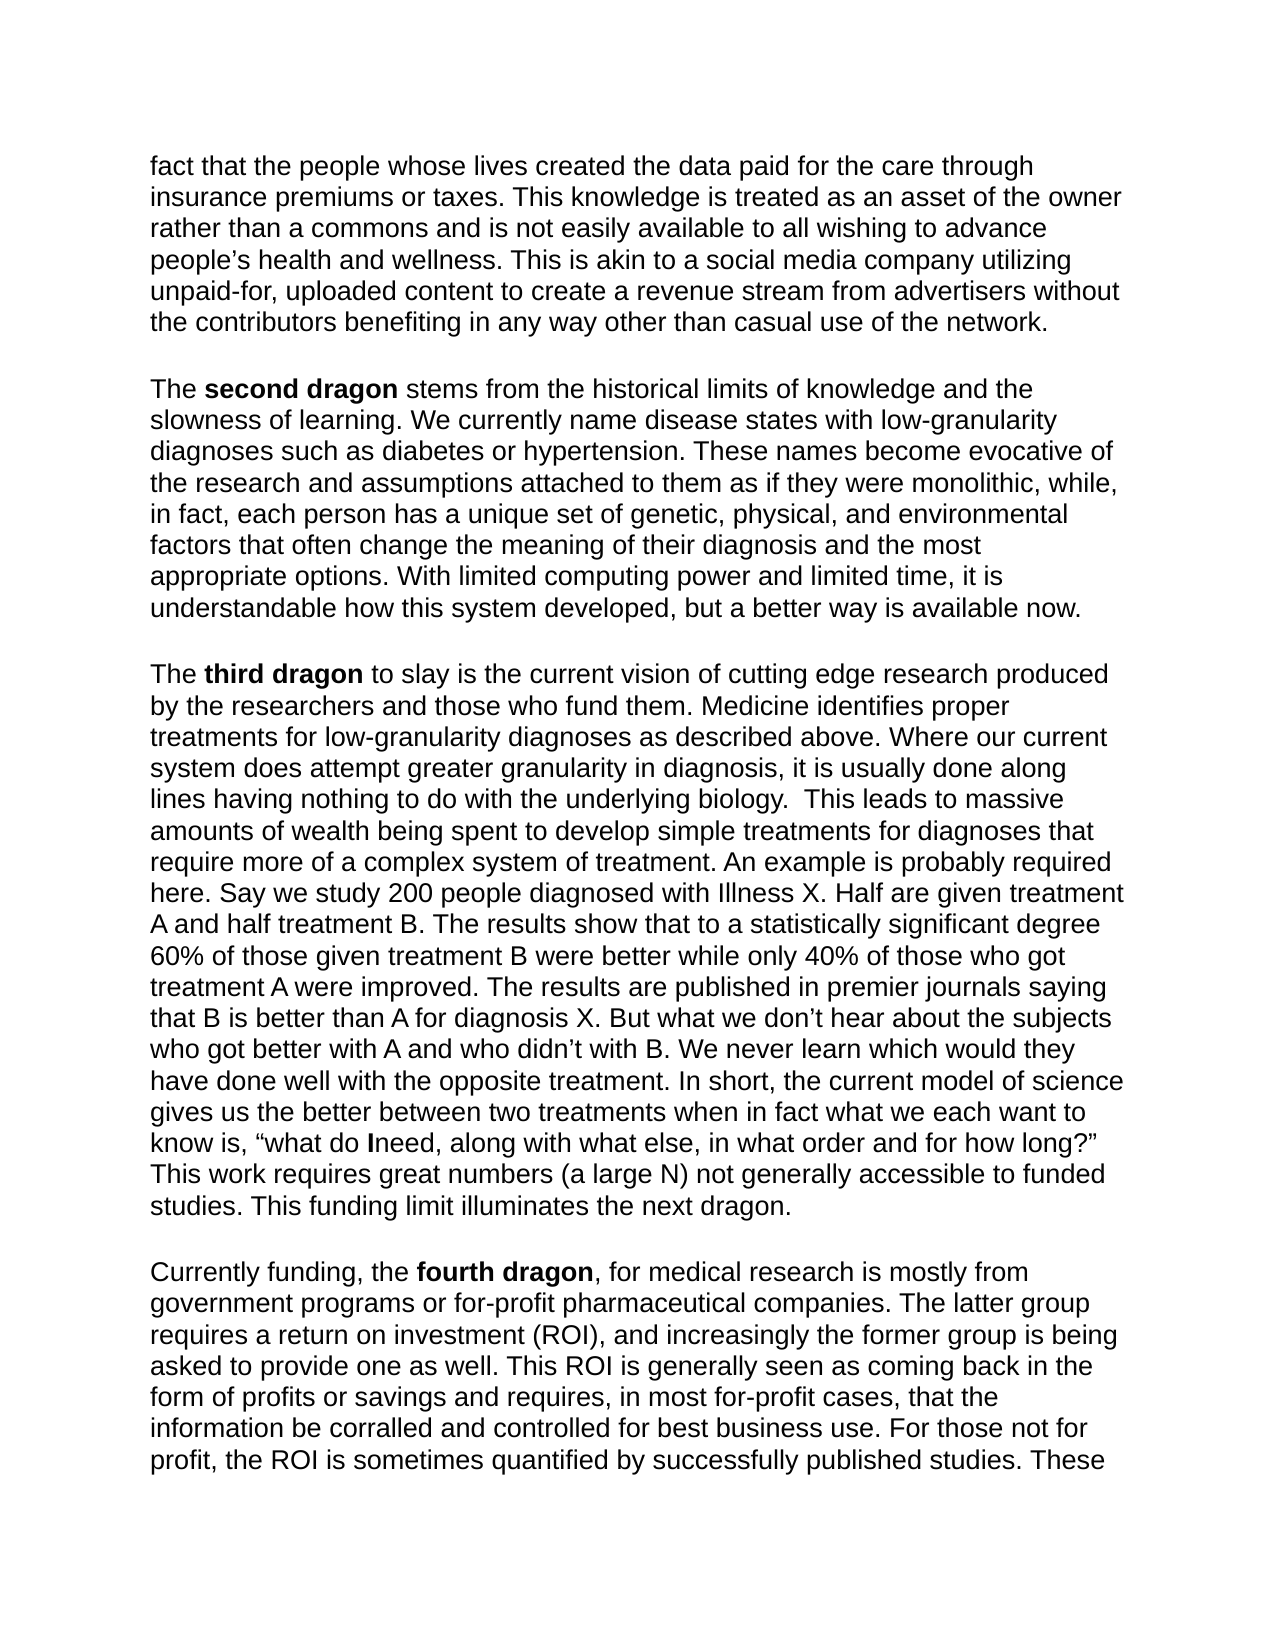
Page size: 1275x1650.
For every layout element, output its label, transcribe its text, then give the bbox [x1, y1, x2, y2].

text The second dragon stems from the historical limits of knowledge and the slowness of learning. We currently name disease states with low-granularity diagnoses such as diabetes or hypertension. These names become evocative of the research and assumptions attached to them as if they were monolithic, while, in fact, each person has a unique set of genetic, physical, and environmental factors that often change the meaning of their diagnosis and the most appropriate options. With limited computing power and limited time, it is understandable how this system developed, but a better way is available now. [150, 373, 1125, 623]
text Currently funding, the fourth dragon, for medical research is mostly from government programs or for-profit pharmaceutical companies. The latter group requires a return on investment (ROI), and increasingly the former group is being asked to provide one as well. This ROI is generally seen as coming back in the form of profits or savings and requires, in most for-profit cases, that the information be corralled and controlled for best business use. For those not for profit, the ROI is sometimes quantified by successfully published studies. These [150, 1256, 1125, 1475]
text The third dragon to slay is the current vision of cutting edge research produced by the researchers and those who fund them. Medicine identifies proper treatments for low-granularity diagnoses as described above. Where our current system does attempt greater granularity in diagnosis, it is usually done along lines having nothing to do with the underlying biology. This leads to massive amounts of wealth being spent to develop simple treatments for diagnoses that require more of a complex system of treatment. An example is probably required here. Say we study 200 people diagnosed with Illness X. Half are given treatment A and half treatment B. The results show that to a statistically significant degree 60% of those given treatment B were better while only 40% of those who got treatment A were improved. The results are published in premier journals saying that B is better than A for diagnosis X. But what we don’t hear about the subjects who got better with A and who didn’t with B. We never learn which would they have done well with the opposite treatment. In short, the current model of science gives us the better between two treatments when in fact what we each want to know is, “what do Ineed, along with what else, in what order and for how long?” This work requires great numbers (a large N) not generally accessible to funded studies. This funding limit illuminates the next dragon. [150, 658, 1125, 1221]
text fact that the people whose lives created the data paid for the care through insurance premiums or taxes. This knowledge is treated as an asset of the owner rather than a commons and is not easily available to all wishing to advance people’s health and wellness. This is akin to a social media company utilizing unpaid-for, uploaded content to create a revenue stream from advertisers without the contributors benefiting in any way other than casual use of the network. [150, 150, 1125, 337]
